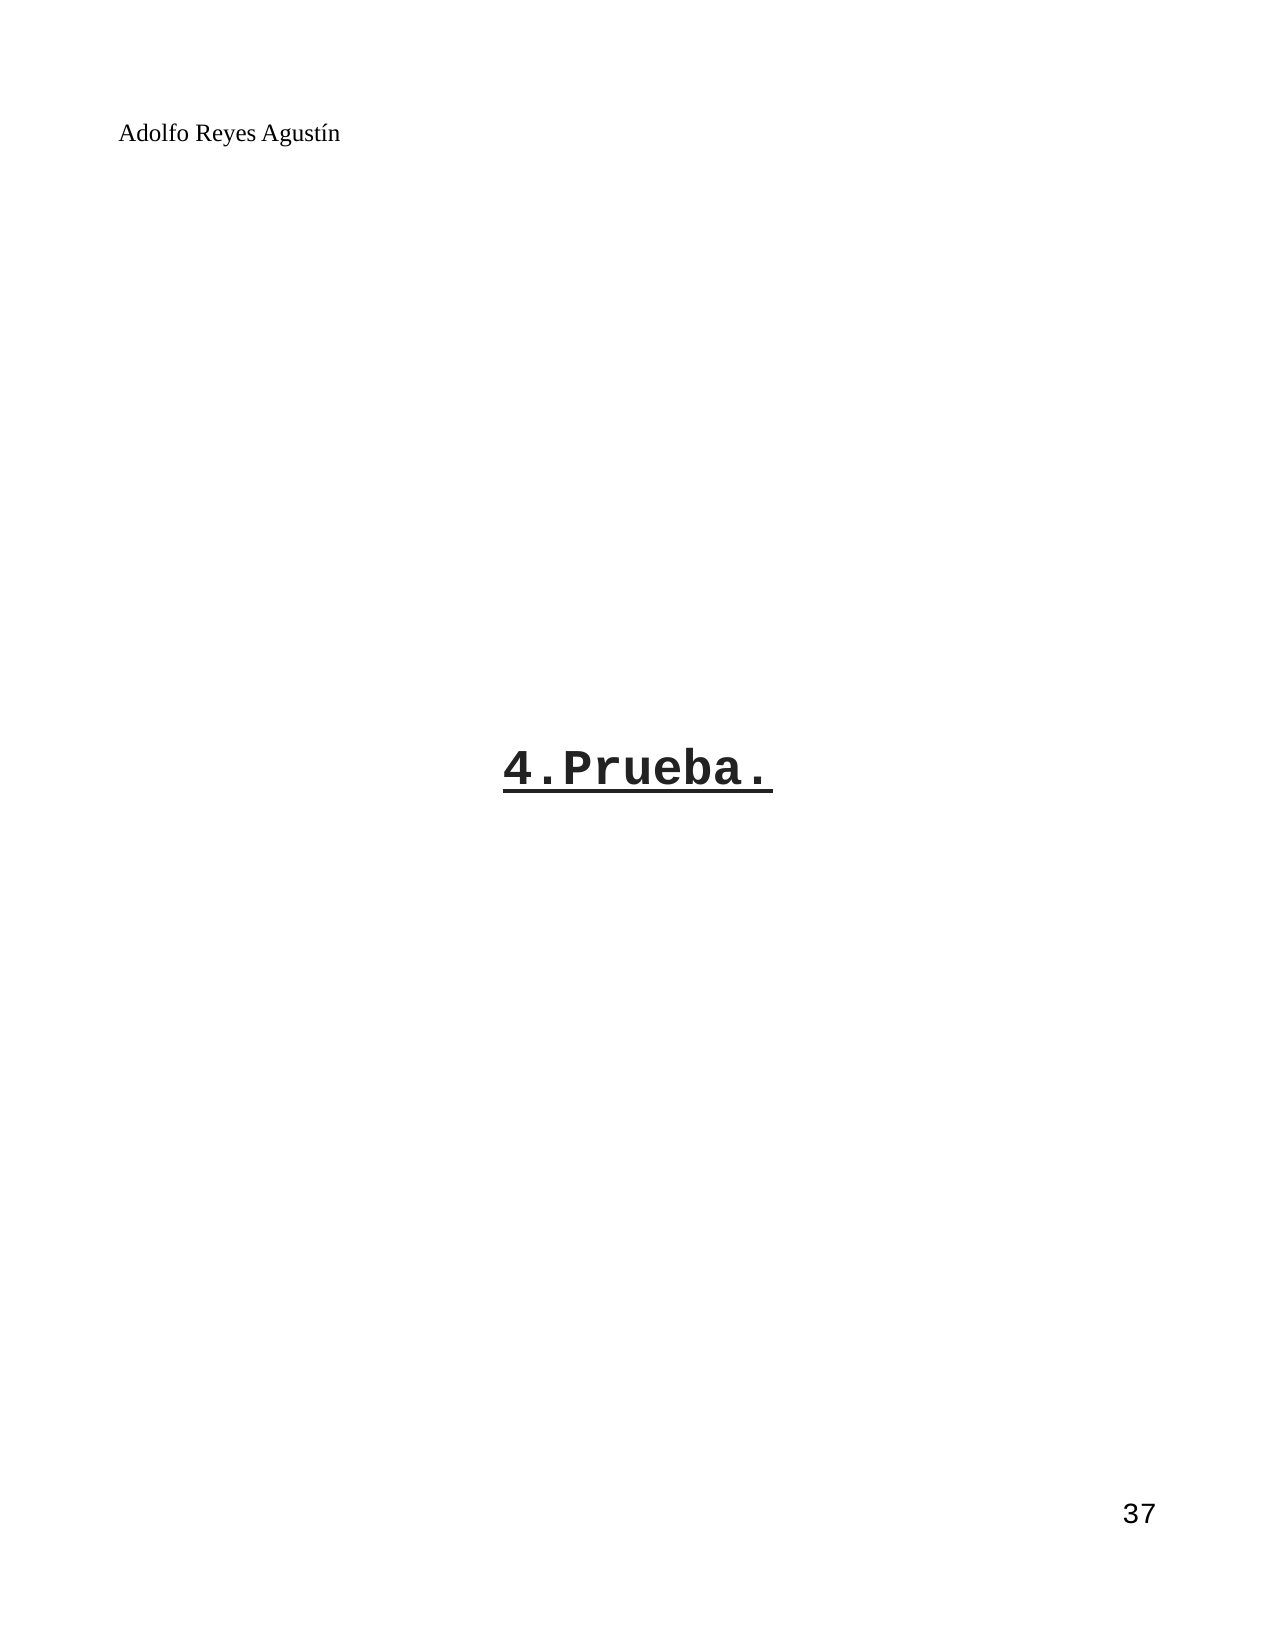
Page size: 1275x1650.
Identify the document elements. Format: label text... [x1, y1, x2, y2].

text 4.Prueba. [118, 743, 1157, 800]
